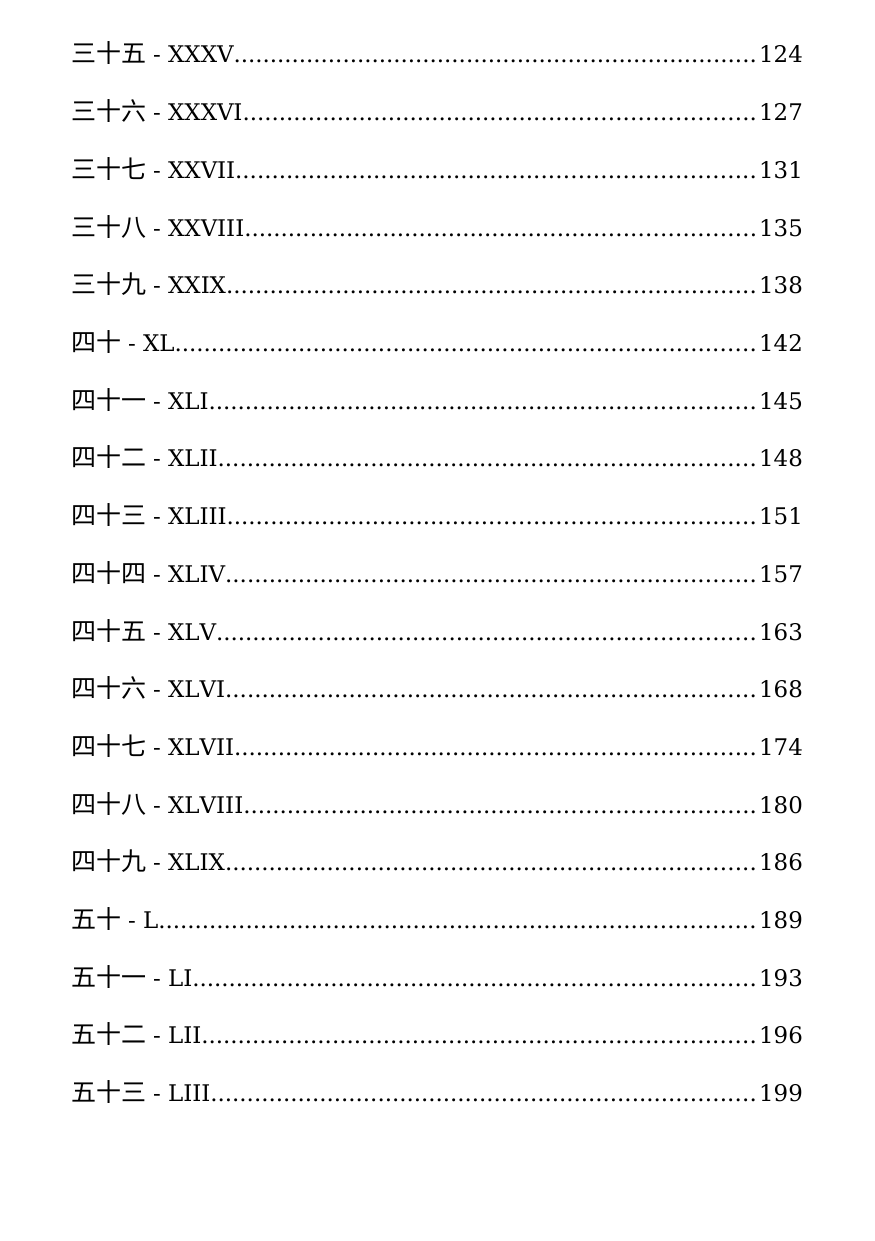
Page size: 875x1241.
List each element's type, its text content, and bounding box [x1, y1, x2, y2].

text 四十二 - XLII 148 [71, 440, 803, 474]
text 五十二 - LII 196 [71, 1017, 803, 1051]
text 四十五 - XLV 163 [71, 613, 803, 647]
text 三十九 - XXIX 138 [71, 267, 803, 301]
text 四十六 - XLVI 168 [71, 671, 803, 705]
text 五十一 - LI 193 [71, 959, 803, 993]
text 四十八 - XLVIII 180 [71, 786, 803, 820]
text 五十 - L 189 [71, 902, 803, 936]
text 四十四 - XLIV 157 [71, 555, 803, 589]
text 四十一 - XLI 145 [71, 382, 803, 416]
text 三十六 - XXXVI 127 [71, 94, 803, 128]
text 四十三 - XLIII 151 [71, 498, 803, 532]
text 四十九 - XLIX 186 [71, 844, 803, 878]
text 五十三 - LIII 199 [71, 1075, 803, 1109]
text 三十七 - XXVII 131 [71, 151, 803, 186]
text 四十七 - XLVII 174 [71, 728, 803, 763]
text 四十 - XL 142 [71, 324, 803, 359]
text 三十五 - XXXV 124 [71, 36, 803, 70]
text 三十八 - XXVIII 135 [71, 209, 803, 243]
